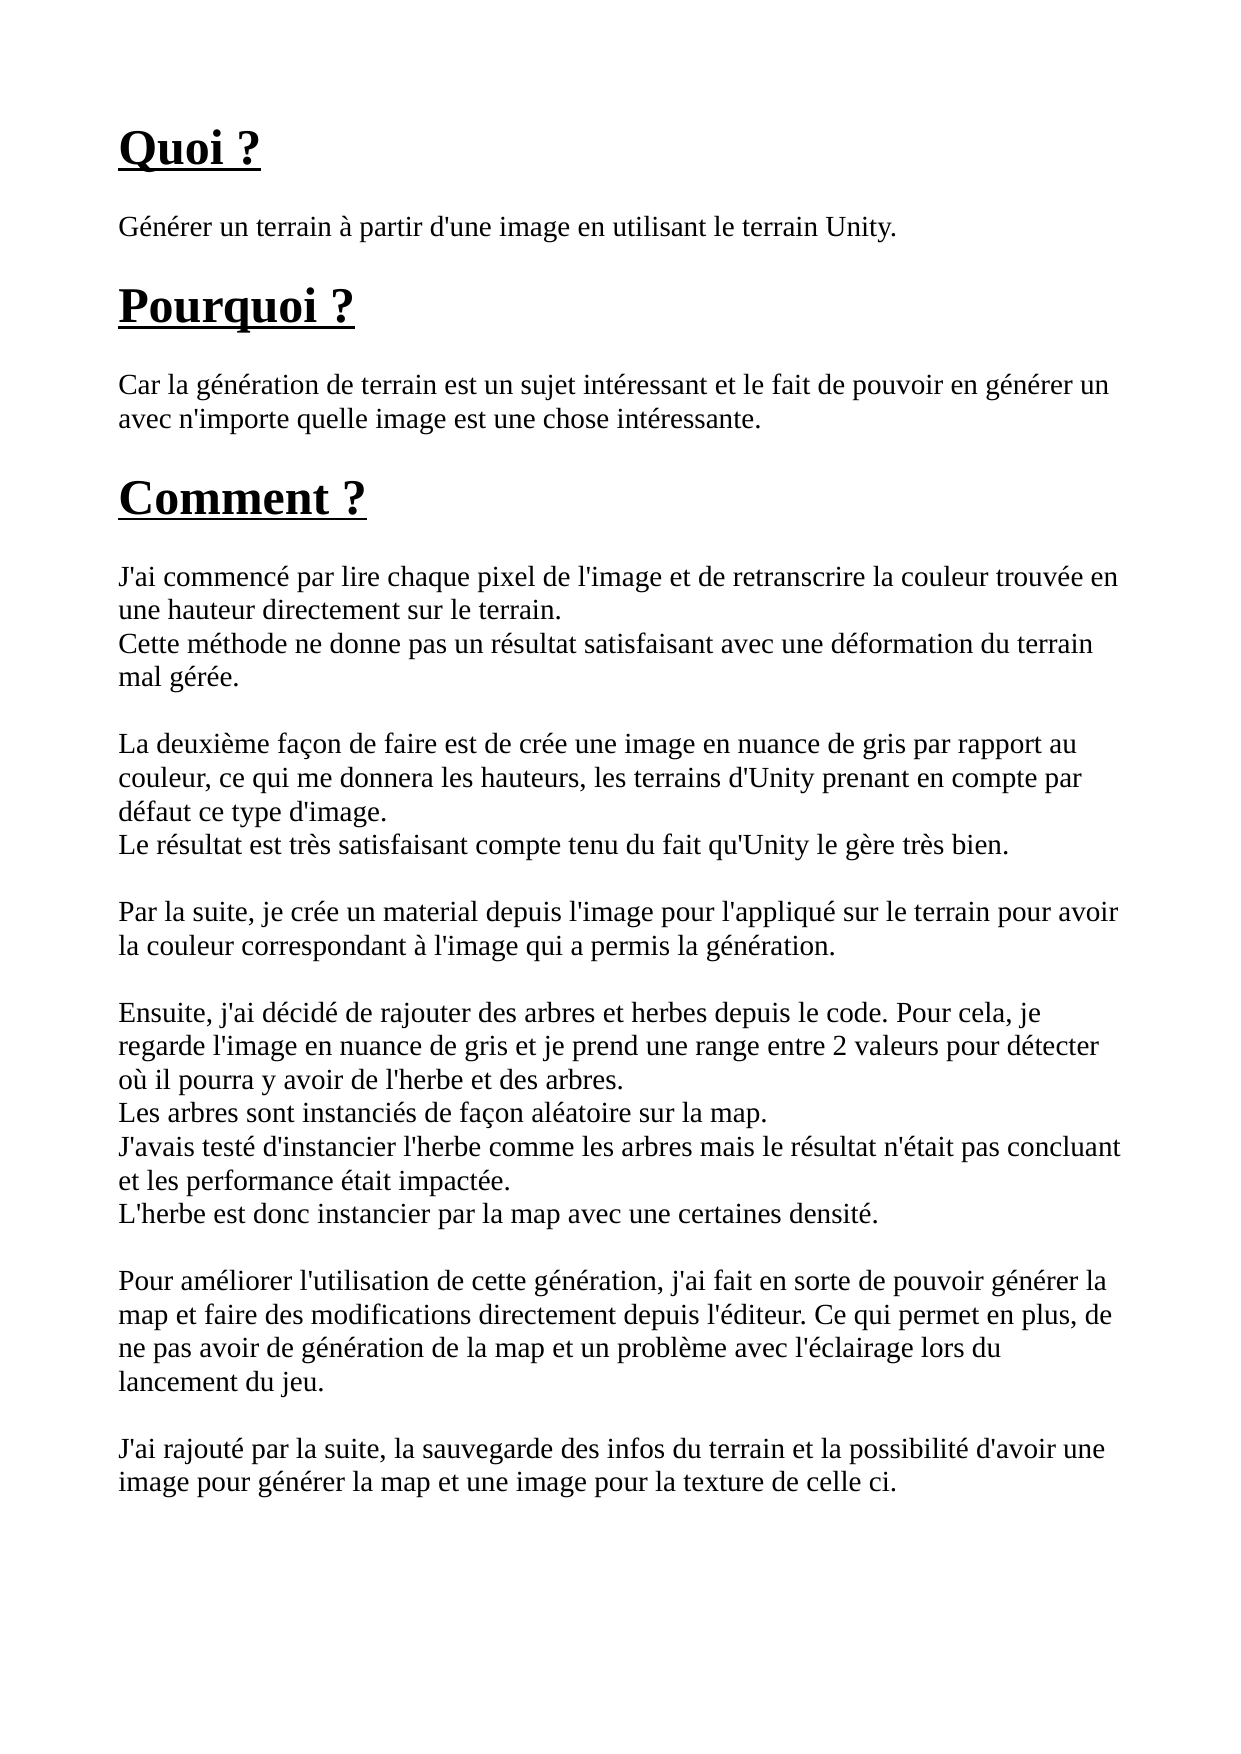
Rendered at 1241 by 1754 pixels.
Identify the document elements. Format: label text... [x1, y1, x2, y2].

text Quoi ? [118, 118, 1122, 176]
text Le résultat est très satisfaisant compte tenu du fait qu'Unity le gère très bien. [118, 827, 1122, 861]
text Comment ? [118, 468, 1122, 525]
text Car la génération de terrain est un sujet intéressant et le fait de pouvoir en générer un avec n'importe quelle image est une chose intéressante. [118, 367, 1122, 434]
text Générer un terrain à partir d'une image en utilisant le terrain Unity. [118, 209, 1122, 243]
text La deuxième façon de faire est de crée une image en nuance de gris par rapport au couleur, ce qui me donnera les hauteurs, les terrains d'Unity prenant en compte par défaut ce type d'image. [118, 727, 1122, 827]
text J'ai rajouté par la suite, la sauvegarde des infos du terrain et la possibilité d'avoir une image pour générer la map et une image pour la texture de celle ci. [118, 1431, 1122, 1498]
text Par la suite, je crée un material depuis l'image pour l'appliqué sur le terrain pour avoir la couleur correspondant à l'image qui a permis la génération. [118, 894, 1122, 961]
text Cette méthode ne donne pas un résultat satisfaisant avec une déformation du terrain mal gérée. [118, 626, 1122, 693]
text Les arbres sont instanciés de façon aléatoire sur la map. [118, 1096, 1122, 1129]
text J'ai commencé par lire chaque pixel de l'image et de retranscrire la couleur trouvée en une hauteur directement sur le terrain. [118, 559, 1122, 626]
text Pour améliorer l'utilisation de cette génération, j'ai fait en sorte de pouvoir générer la map et faire des modifications directement depuis l'éditeur. Ce qui permet en plus, de ne pas avoir de génération de la map et un problème avec l'éclairage lors du lancement du jeu. [118, 1263, 1122, 1397]
text L'herbe est donc instancier par la map avec une certaines densité. [118, 1196, 1122, 1230]
text Ensuite, j'ai décidé de rajouter des arbres et herbes depuis le code. Pour cela, je regarde l'image en nuance de gris et je prend une range entre 2 valeurs pour détecter où il pourra y avoir de l'herbe et des arbres. [118, 995, 1122, 1096]
text J'avais testé d'instancier l'herbe comme les arbres mais le résultat n'était pas concluant et les performance était impactée. [118, 1129, 1122, 1196]
text Pourquoi ? [118, 276, 1122, 334]
